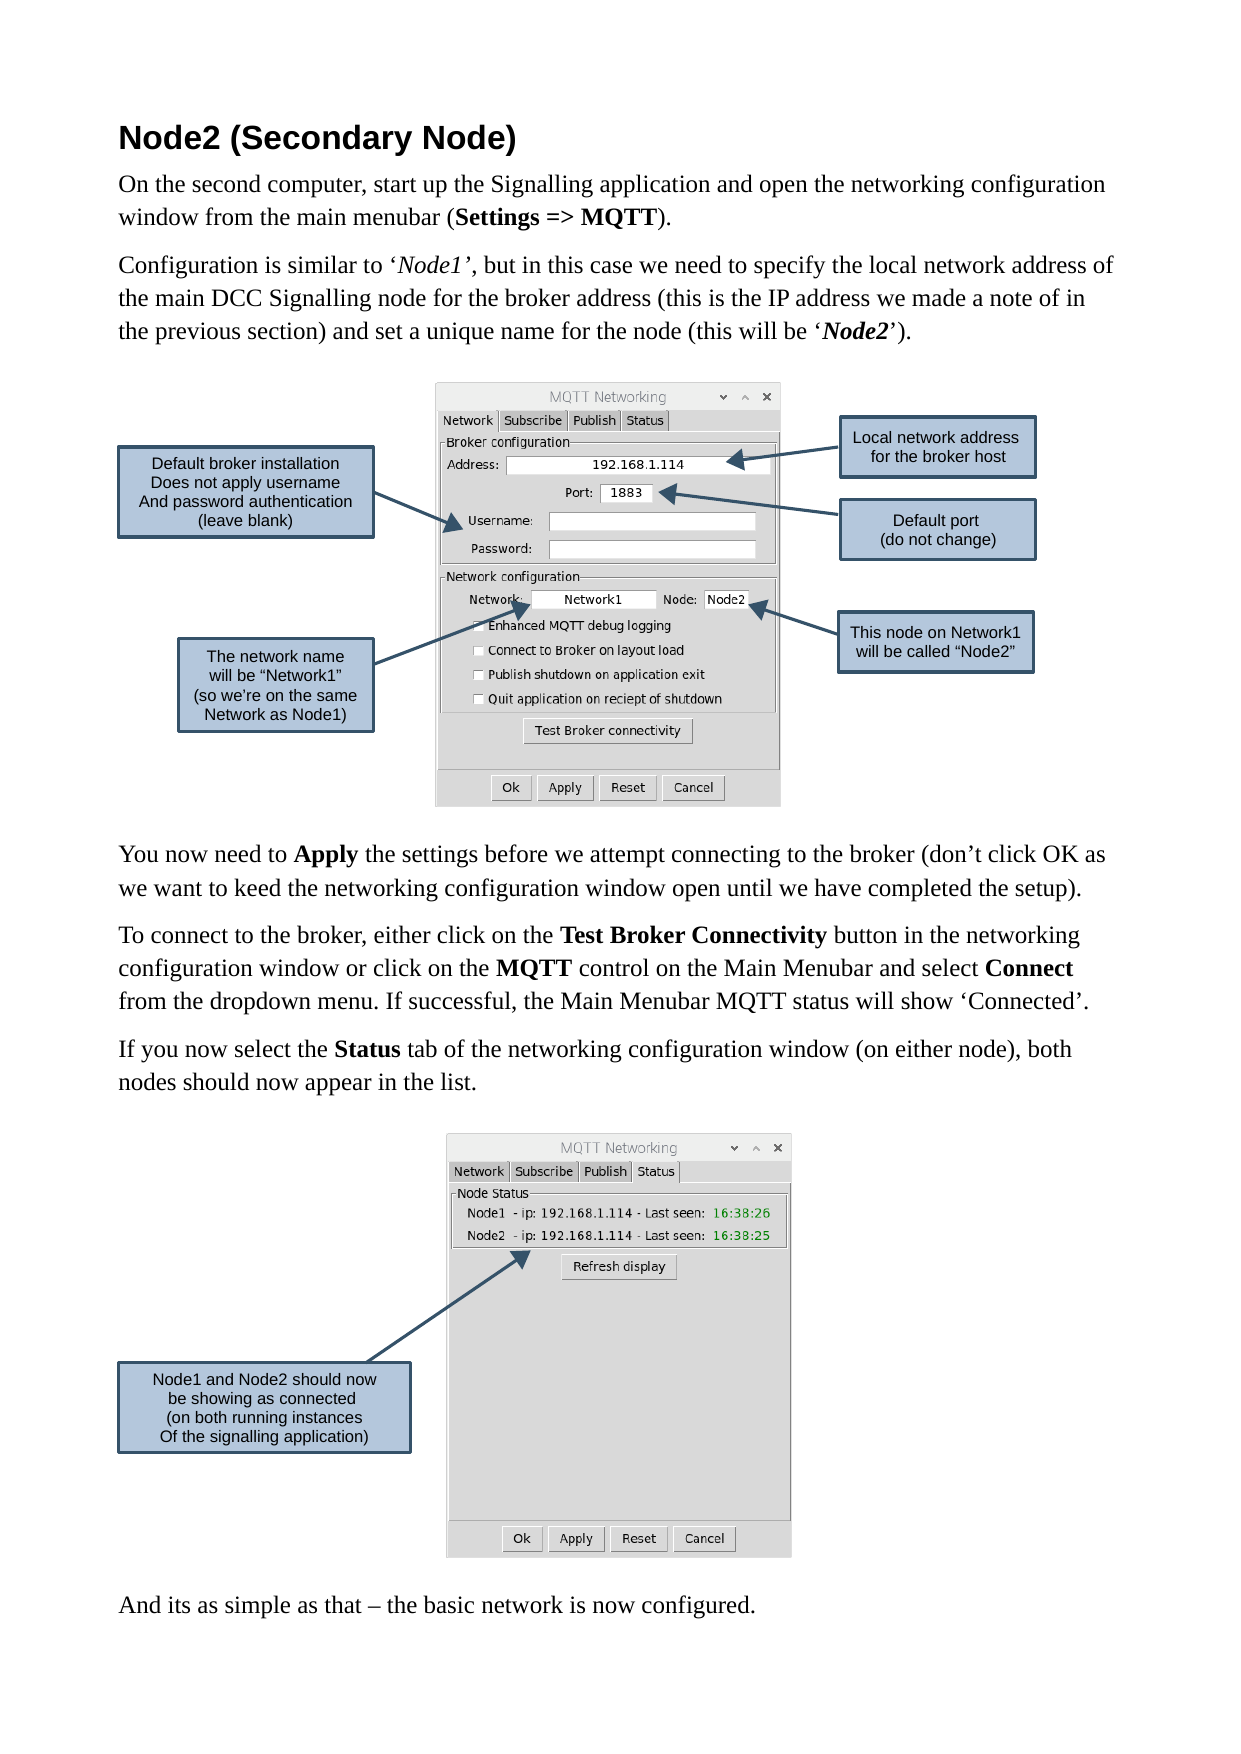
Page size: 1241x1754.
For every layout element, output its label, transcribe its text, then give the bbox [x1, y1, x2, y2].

text To connect to the broker, either click on the Test Broker Connectivity button in the networking configuration window or click on the MQTT control on the Main Menubar and select Connect from the dropdown menu. If successful, the Main Menubar MQTT status will show ‘Connected’. [118, 920, 1122, 1015]
text On the second computer, start up the Signalling application and open the networking configuration window from the main menubar (Settings => MQTT). [118, 169, 1122, 231]
text Configuration is similar to ‘Node1’, but in this case we need to specify the local network address of the main DCC Signalling node for the broker address (this is the IP address we made a note of in the previous section) and set a unique name for the node (this will be ‘Node2’). [118, 250, 1122, 345]
text You now need to Apply the settings before we attempt connecting to the broker (don’t click OK as we want to keed the networking configuration window open until we have completed the setup). [118, 839, 1122, 901]
text And its as simple as that – the basic network is now configured. [118, 1591, 1122, 1619]
picture [435, 382, 781, 807]
subtitle Node2 (Secondary Node) [118, 118, 1122, 157]
picture [446, 1133, 792, 1558]
text If you now select the Status tab of the networking configuration window (on either node), both nodes should now appear in the list. [118, 1034, 1122, 1096]
